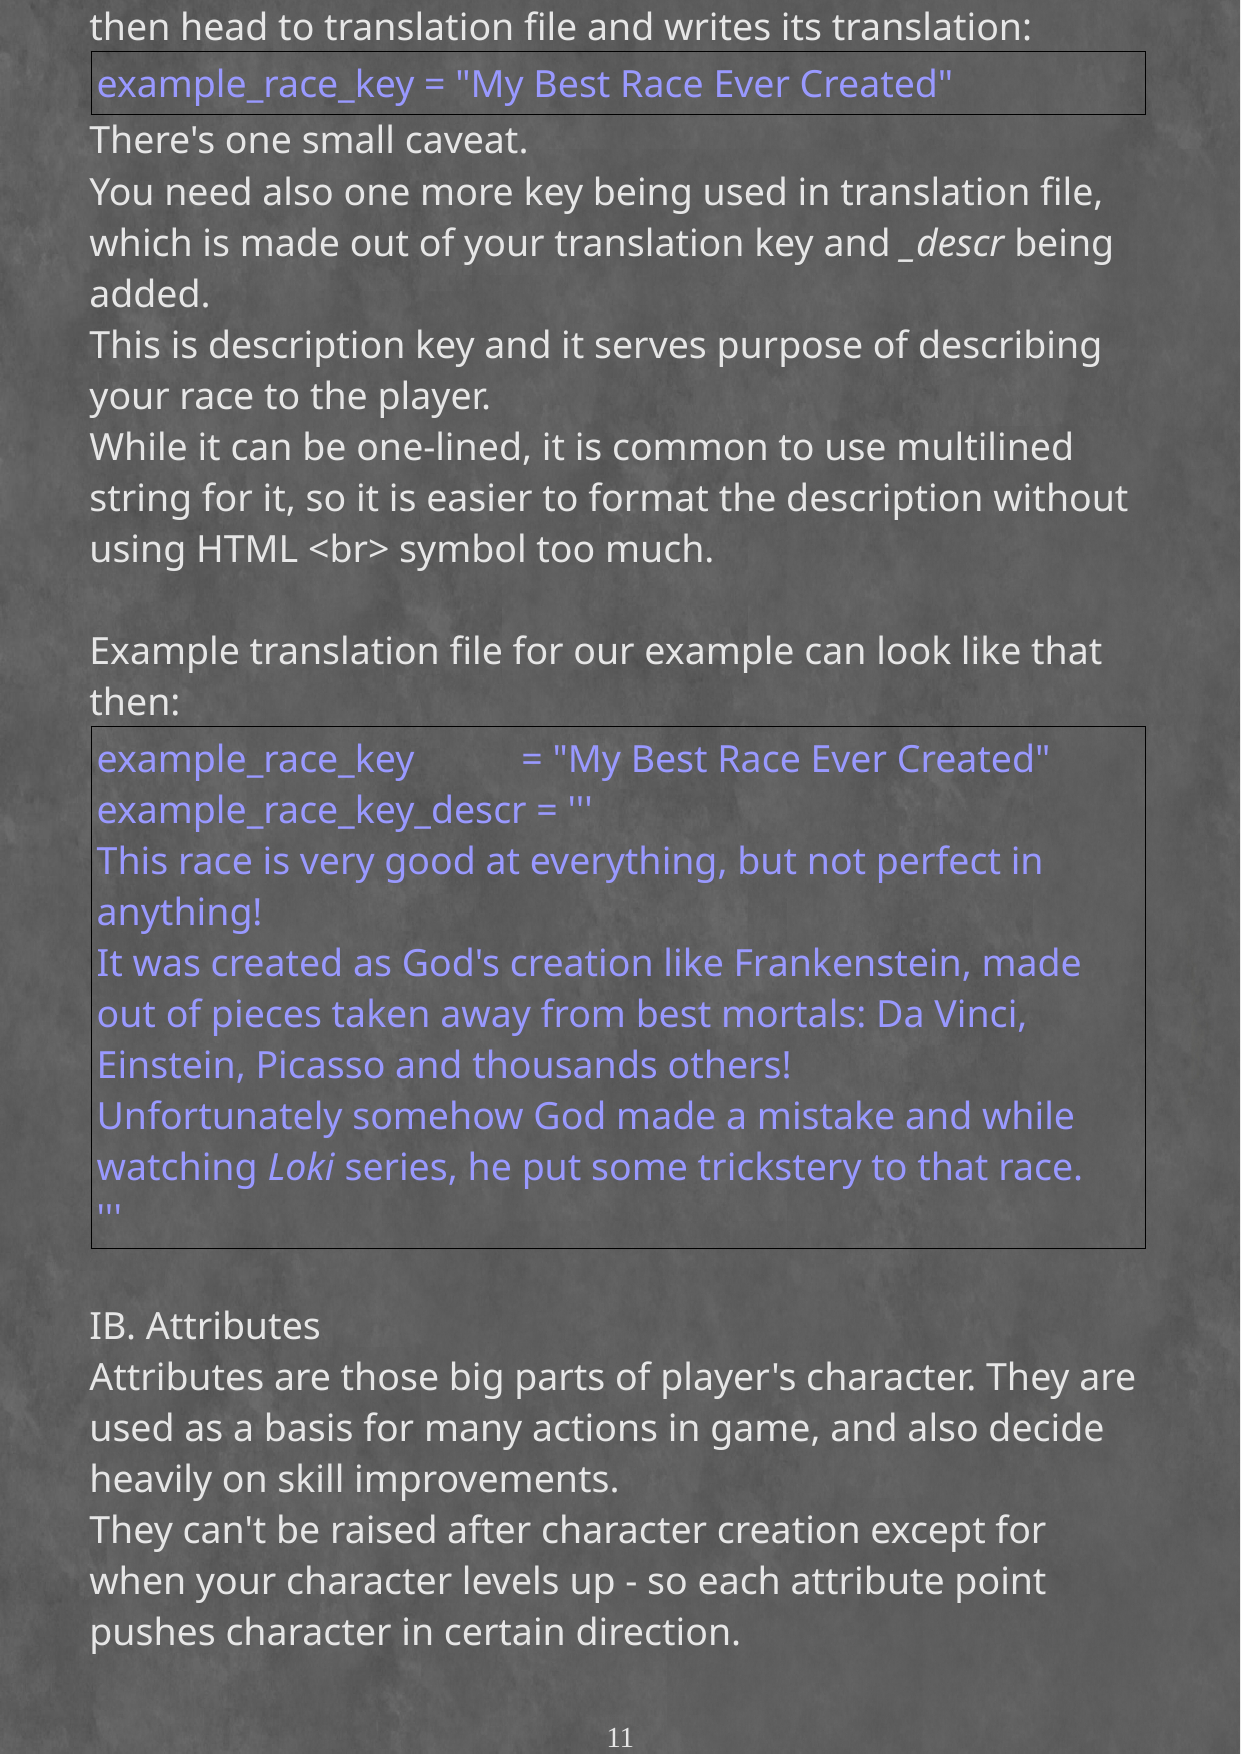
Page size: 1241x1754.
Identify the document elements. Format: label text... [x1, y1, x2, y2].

table_header example_race_key = "My Best Race Ever Created" [92, 52, 1145, 114]
text Attributes are those big parts of player's character. They are used as a basis for many actions in game, and also decide heavily on skill improvements. [89, 1350, 1151, 1503]
text then head to translation file and writes its translation: [89, 0, 1151, 51]
text IB. Attributes [89, 1299, 1151, 1350]
text There's one small caveat. [89, 114, 1151, 165]
text This is description key and it serves purpose of describing your race to the player. [89, 318, 1151, 420]
text You need also one more key being used in translation file, which is made out of your translation key and _descr being added. [89, 165, 1151, 318]
table_header example_race_key = "My Best Race Ever Created" example_race_key_descr = ''' This race is very good at everything, but not perfect in anything! It was created as God's creation like Frankenstein, made out of pieces taken away from best mortals: Da Vinci, Einstein, Picasso and thousands others! Unfortunately somehow God made a mistake and while watching Loki series, he put some trickstery to that race. ''' [92, 727, 1145, 1248]
text They can't be raised after character creation except for when your character levels up - so each attribute point pushes character in certain direction. [89, 1503, 1151, 1657]
picture [0, 0, 1241, 1754]
text While it can be one-lined, it is common to use multilined string for it, so it is easier to format the description without using HTML <br> symbol too much. [89, 420, 1151, 573]
text Example translation file for our example can look like that then: [89, 624, 1151, 726]
